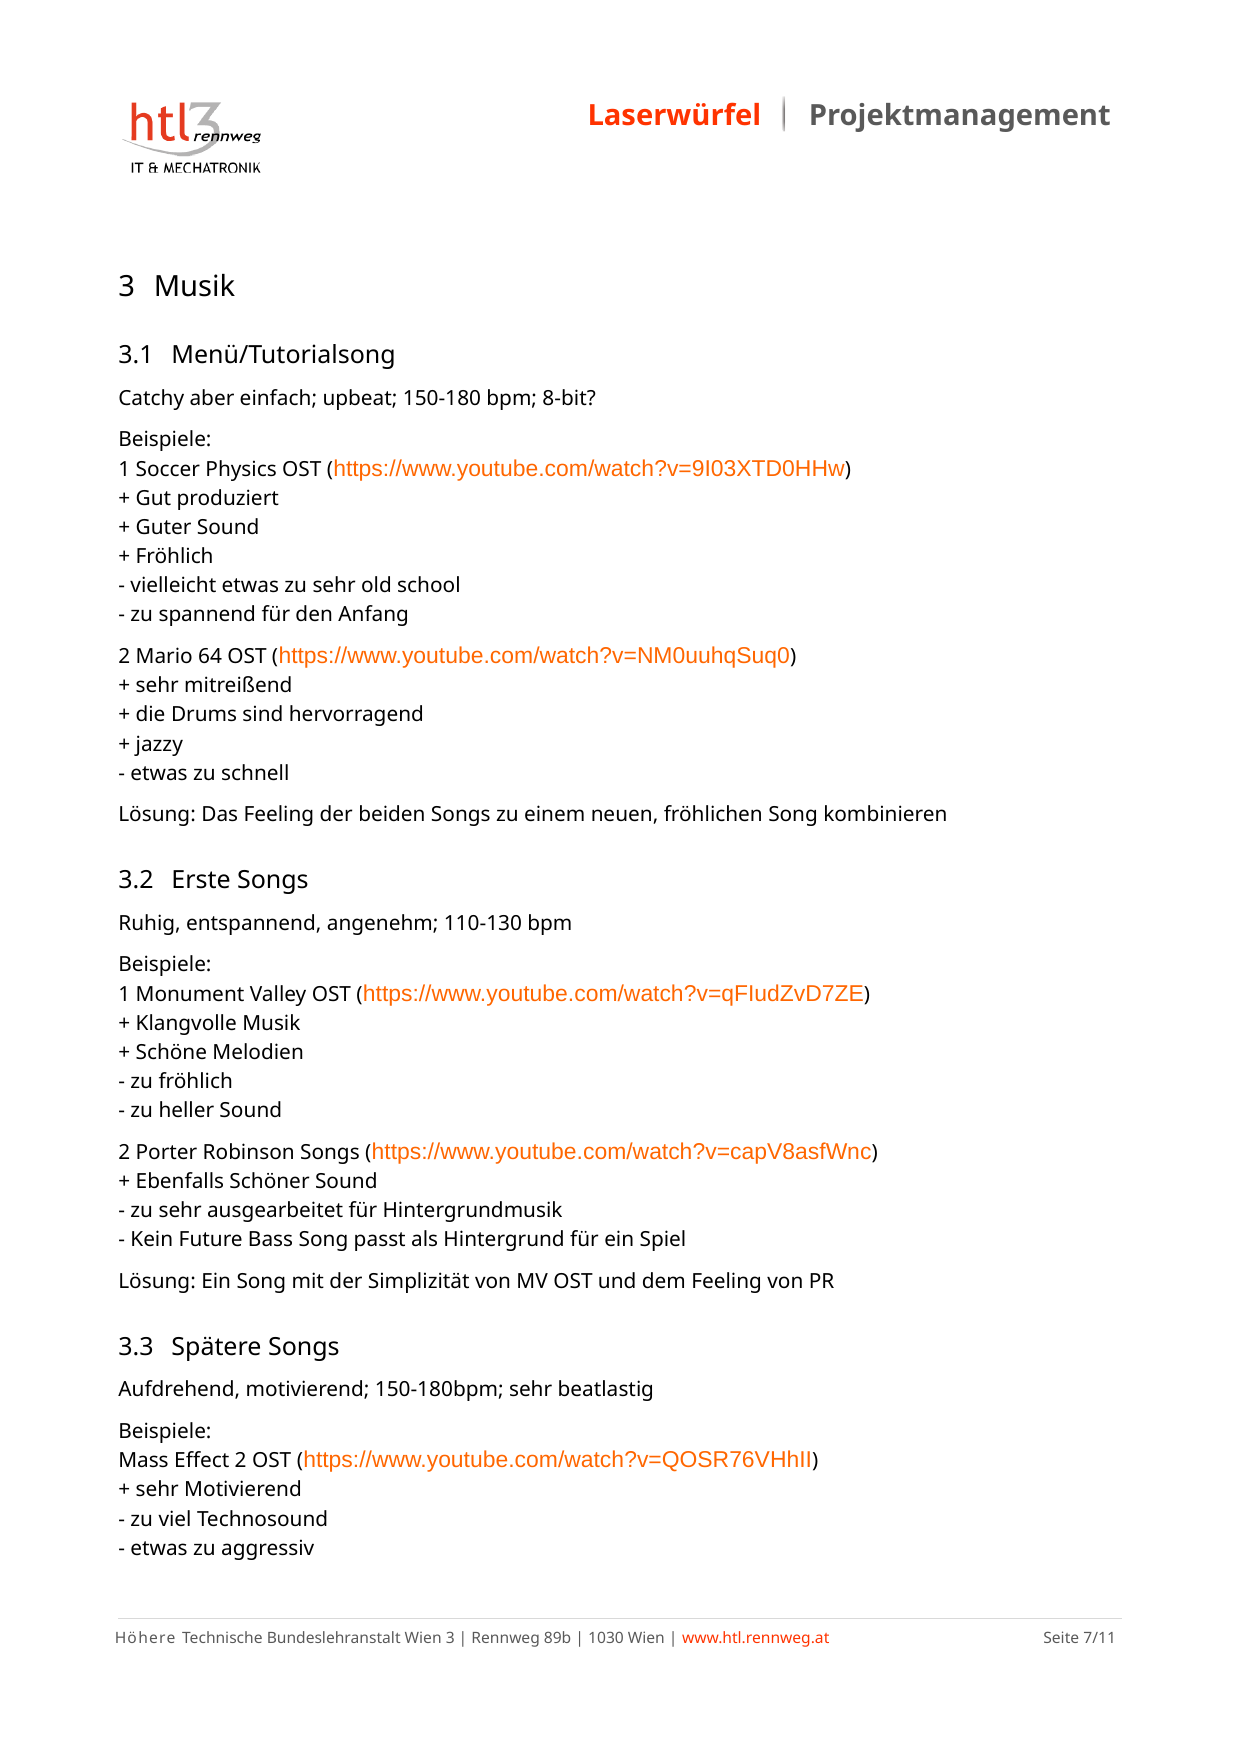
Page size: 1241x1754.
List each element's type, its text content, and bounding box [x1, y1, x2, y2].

text 2 Porter Robinson Songs (https://www.youtube.com/watch?v=capV8asfWnc) + Ebenfalls Schöner Sound - zu sehr ausgearbeitet für Hintergrundmusik - Kein Future Bass Song passt als Hintergrund für ein Spiel [118, 1136, 1122, 1253]
subtitle Erste Songs [118, 865, 1122, 894]
subtitle Musik [118, 273, 1122, 303]
subtitle Menü/Tutorialsong [118, 340, 1122, 369]
text Lösung: Ein Song mit der Simplizität von MV OST und dem Feeling von PR [118, 1265, 1122, 1294]
text Beispiele: 1 Soccer Physics OST (https://www.youtube.com/watch?v=9I03XTD0HHw) + Gut produziert + Guter Sound + Fröhlich - vielleicht etwas zu sehr old school - zu spannend für den Anfang [118, 423, 1122, 628]
text 2 Mario 64 OST (https://www.youtube.com/watch?v=NM0uuhqSuq0) + sehr mitreißend + die Drums sind hervorragend + jazzy - etwas zu schnell [118, 640, 1122, 786]
subtitle Spätere Songs [118, 1332, 1122, 1361]
text Beispiele: 1 Monument Valley OST (https://www.youtube.com/watch?v=qFIudZvD7ZE) + Klangvolle Musik + Schöne Melodien - zu fröhlich - zu heller Sound [118, 948, 1122, 1123]
text Ruhig, entspannend, angenehm; 110-130 bpm [118, 907, 1122, 936]
text Aufdrehend, motivierend; 150-180bpm; sehr beatlastig [118, 1373, 1122, 1403]
text Catchy aber einfach; upbeat; 150-180 bpm; 8-bit? [118, 382, 1122, 411]
text Beispiele: Mass Effect 2 OST (https://www.youtube.com/watch?v=QOSR76VHhII) + sehr Motivierend - zu viel Technosound - etwas zu aggressiv [118, 1415, 1122, 1561]
text Lösung: Das Feeling der beiden Songs zu einem neuen, fröhlichen Song kombinieren [118, 798, 1122, 828]
